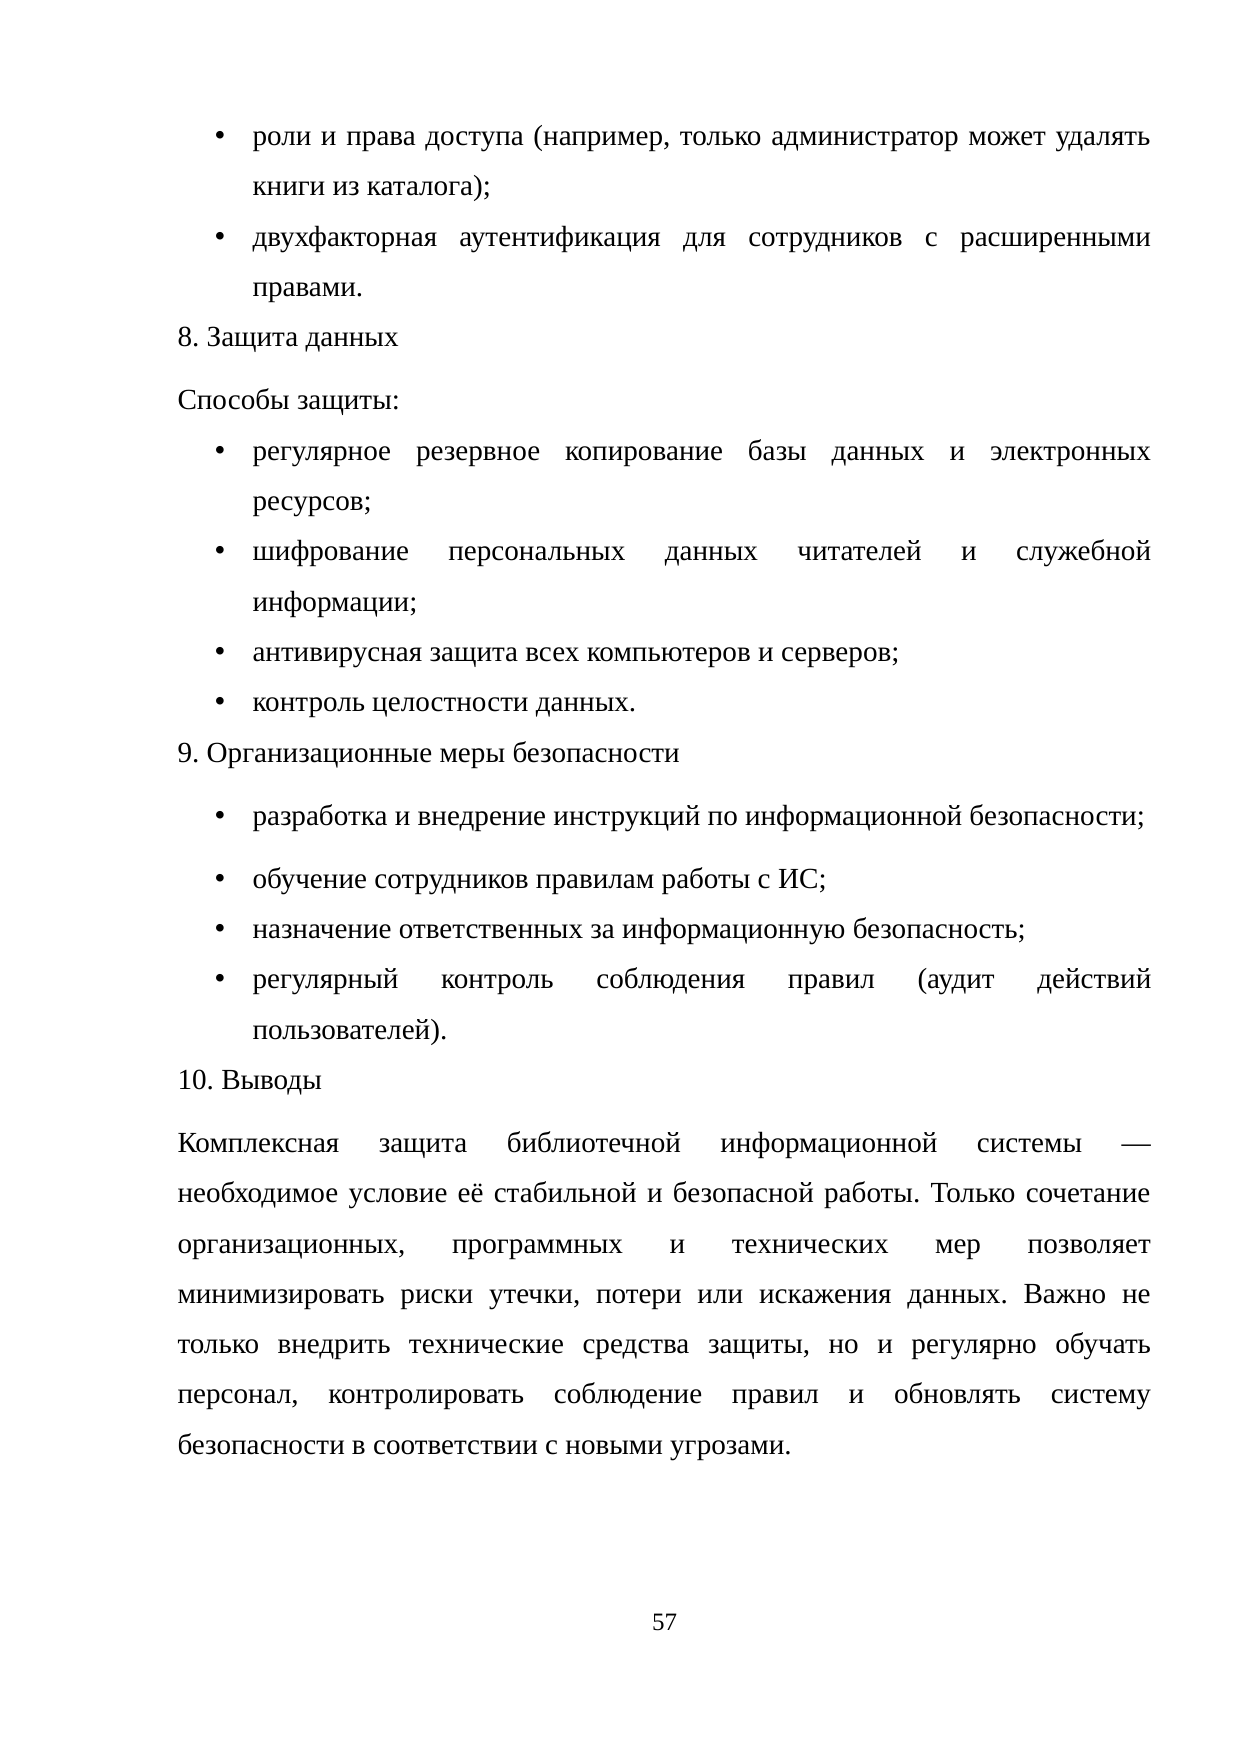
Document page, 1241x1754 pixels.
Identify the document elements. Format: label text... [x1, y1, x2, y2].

text 9. Организационные меры безопасности [177, 735, 1152, 768]
text Комплексная защита библиотечной информационной системы — необходимое условие её стабильной и безопасной работы. Только сочетание организационных, программных и технических мер позволяет минимизировать риски утечки, потери или искажения данных. Важно не только внедрить технические средства защиты, но и регулярно обучать персонал, контролировать соблюдение правил и обновлять систему безопасности в соответствии с новыми угрозами. [177, 1125, 1152, 1461]
list обучение сотрудников правилам работы с ИС; [215, 861, 1152, 894]
list регулярный контроль соблюдения правил (аудит действий пользователей). [215, 962, 1152, 1046]
text 8. Защита данных [177, 319, 1152, 353]
text 10. Выводы [177, 1062, 1152, 1096]
list роли и права доступа (например, только администратор может удалять книги из каталога); [215, 118, 1152, 202]
list разработка и внедрение инструкций по информационной безопасности; [215, 798, 1152, 831]
list двухфакторная аутентификация для сотрудников с расширенными правами. [215, 219, 1152, 303]
list контроль целостности данных. [215, 684, 1152, 718]
list антивирусная защита всех компьютеров и серверов; [215, 634, 1152, 668]
text Способы защиты: [177, 382, 1152, 416]
list шифрование персональных данных читателей и служебной информации; [215, 533, 1152, 617]
list регулярное резервное копирование базы данных и электронных ресурсов; [215, 433, 1152, 517]
list назначение ответственных за информационную безопасность; [215, 911, 1152, 945]
